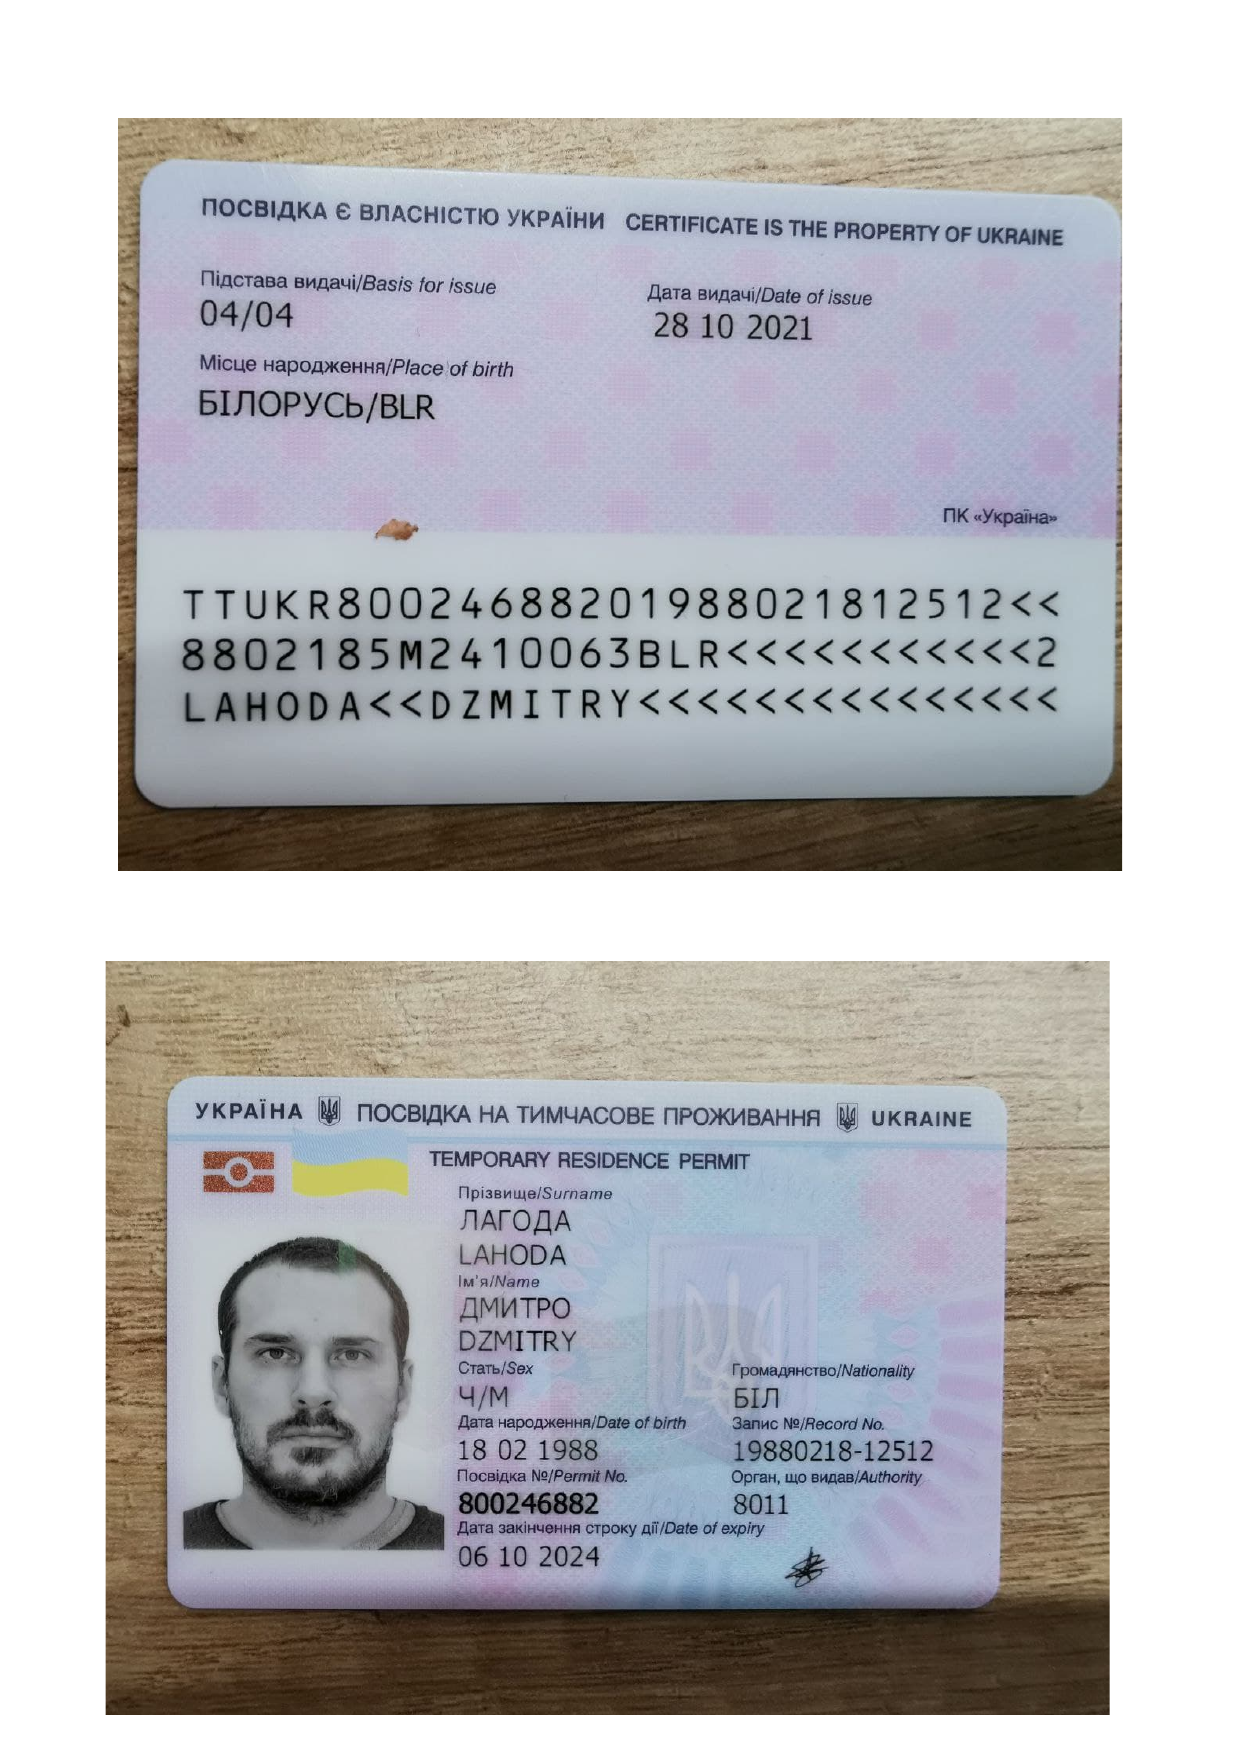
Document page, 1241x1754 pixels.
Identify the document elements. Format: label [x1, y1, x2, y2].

picture [105, 961, 1110, 1715]
picture [118, 118, 1123, 871]
